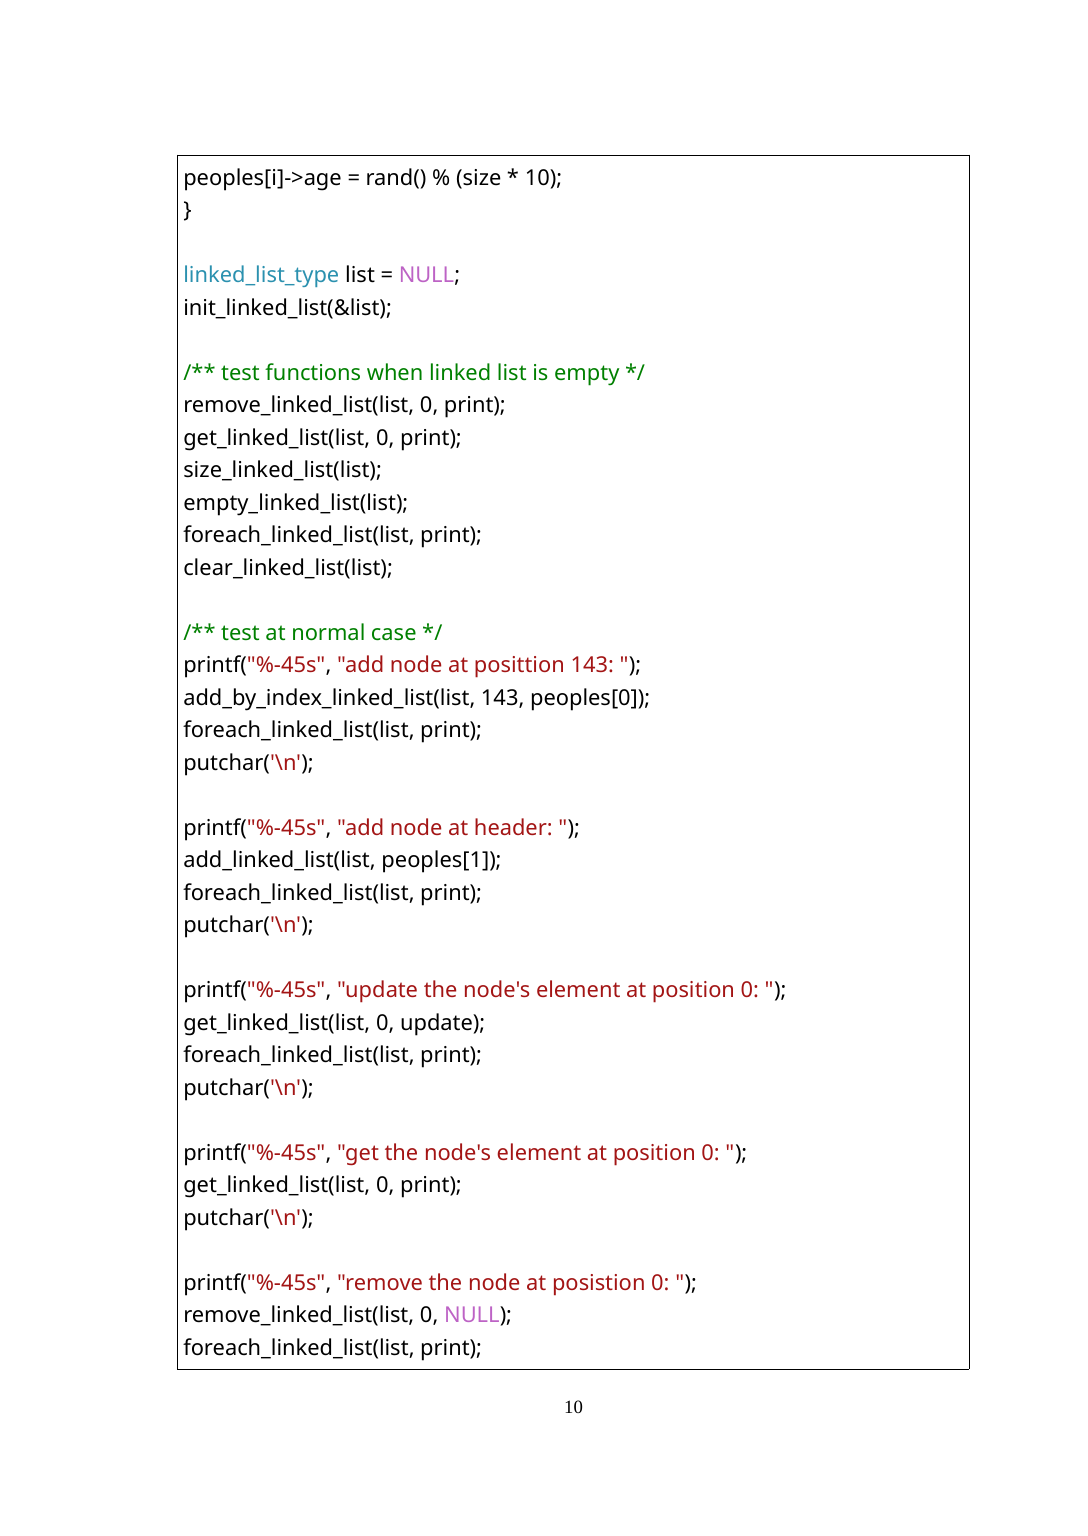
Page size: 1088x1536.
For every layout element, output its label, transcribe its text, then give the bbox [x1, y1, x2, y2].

table_header peoples[i]->age = rand() % (size * 10); } linked_list_type list = NULL; init_linked_list(&list); /** test functions when linked list is empty */ remove_linked_list(list, 0, print); get_linked_list(list, 0, print); size_linked_list(list); empty_linked_list(list); foreach_linked_list(list, print); clear_linked_list(list); /** test at normal case */ printf("%-45s", "add node at posittion 143: "); add_by_index_linked_list(list, 143, peoples[0]); foreach_linked_list(list, print); putchar('\n'); printf("%-45s", "add node at header: "); add_linked_list(list, peoples[1]); foreach_linked_list(list, print); putchar('\n'); printf("%-45s", "update the node's element at position 0: "); get_linked_list(list, 0, update); foreach_linked_list(list, print); putchar('\n'); printf("%-45s", "get the node's element at position 0: "); get_linked_list(list, 0, print); putchar('\n'); printf("%-45s", "remove the node at posistion 0: "); remove_linked_list(list, 0, NULL); foreach_linked_list(list, print); [178, 156, 969, 1369]
